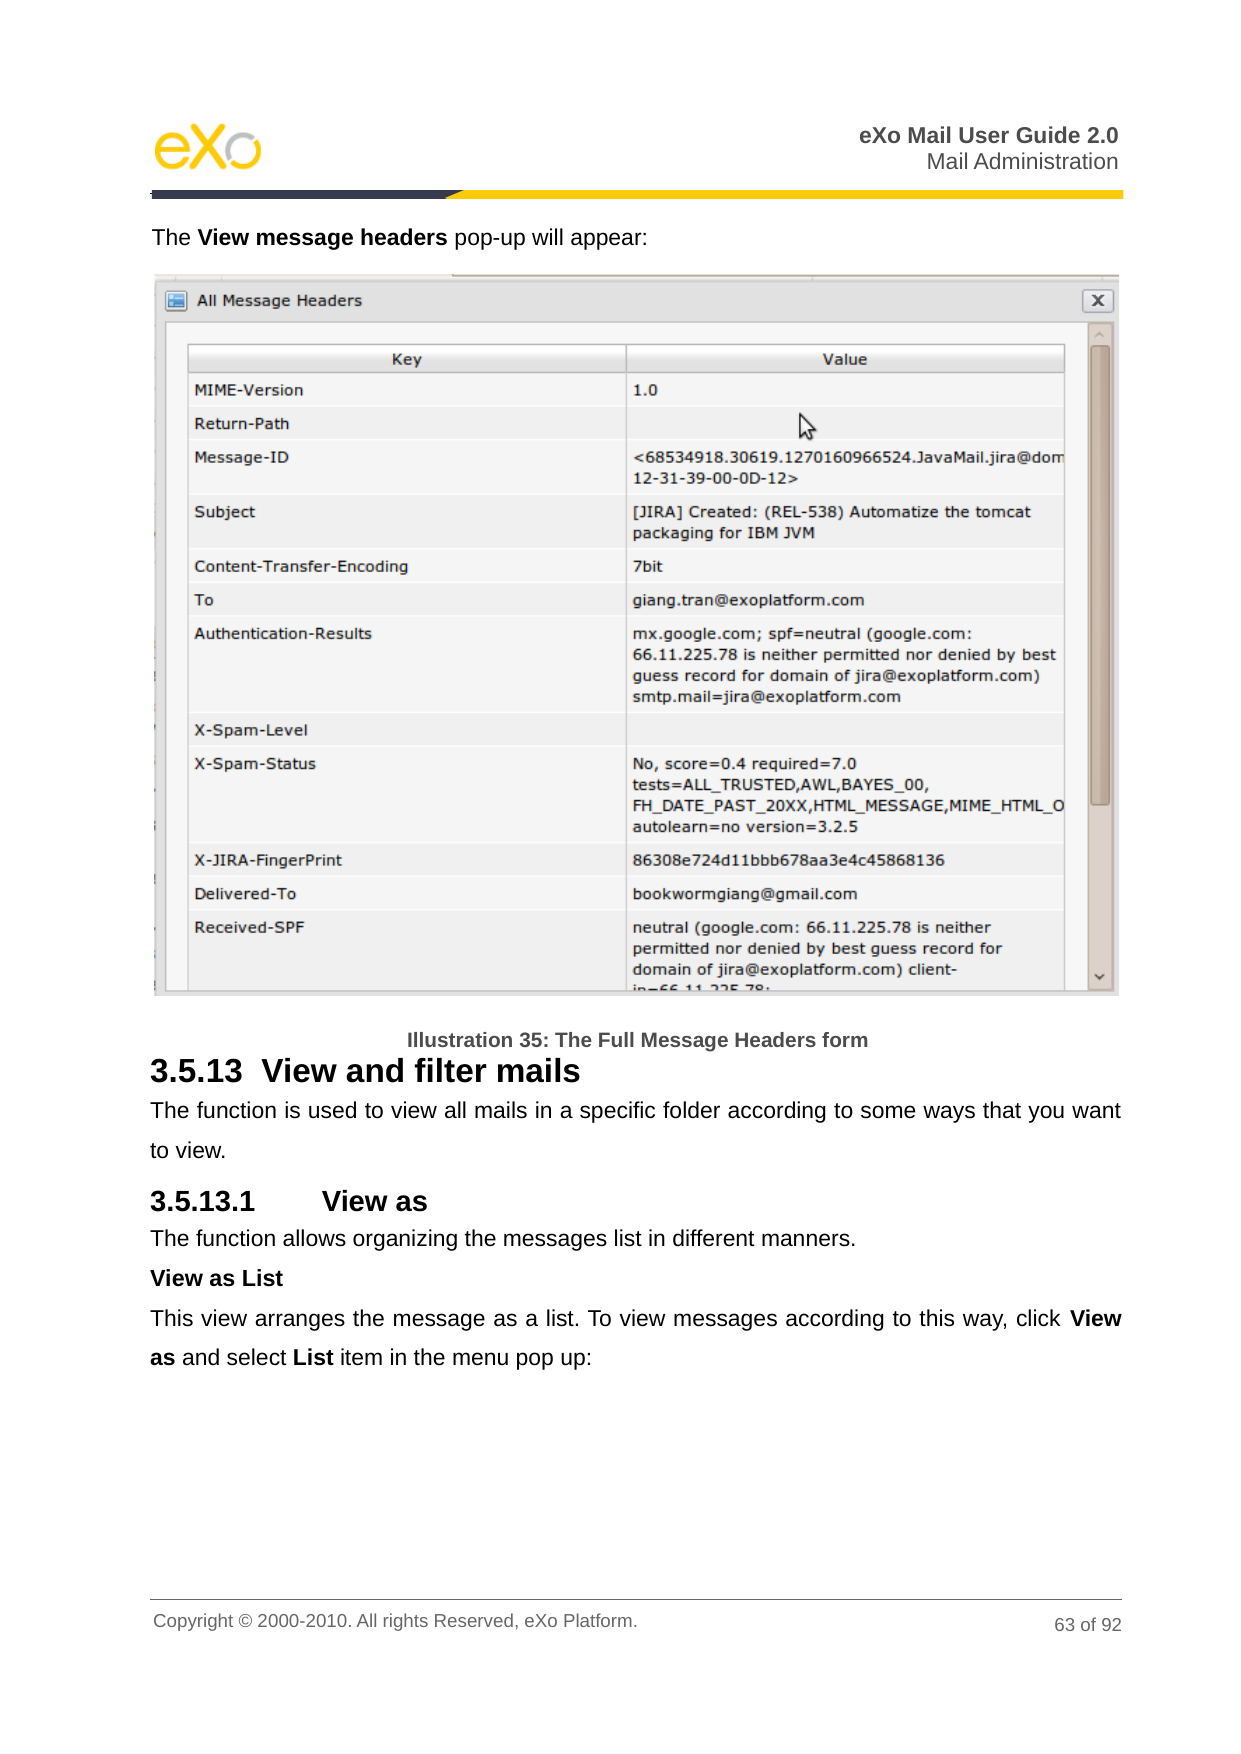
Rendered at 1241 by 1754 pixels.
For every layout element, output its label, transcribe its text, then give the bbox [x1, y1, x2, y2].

picture [151, 190, 1124, 199]
text The function allows organizing the messages list in different manners. [150, 1225, 1122, 1251]
text The function is used to view all mails in a specific folder according to some ways that you want to view. [150, 1097, 1122, 1163]
picture [154, 274, 1120, 996]
picture [155, 123, 262, 170]
list The View message headers pop-up will appear: [114, 223, 1122, 250]
text Illustration 35: The Full Message Headers form [154, 372, 1121, 1051]
subtitle View and filter mails [150, 278, 1122, 1090]
text This view arranges the message as a list. To view messages according to this way, click View as and select List item in the menu pop up: [150, 1304, 1122, 1370]
subtitle View as List [150, 1264, 1122, 1291]
subtitle View as [150, 1184, 1122, 1217]
